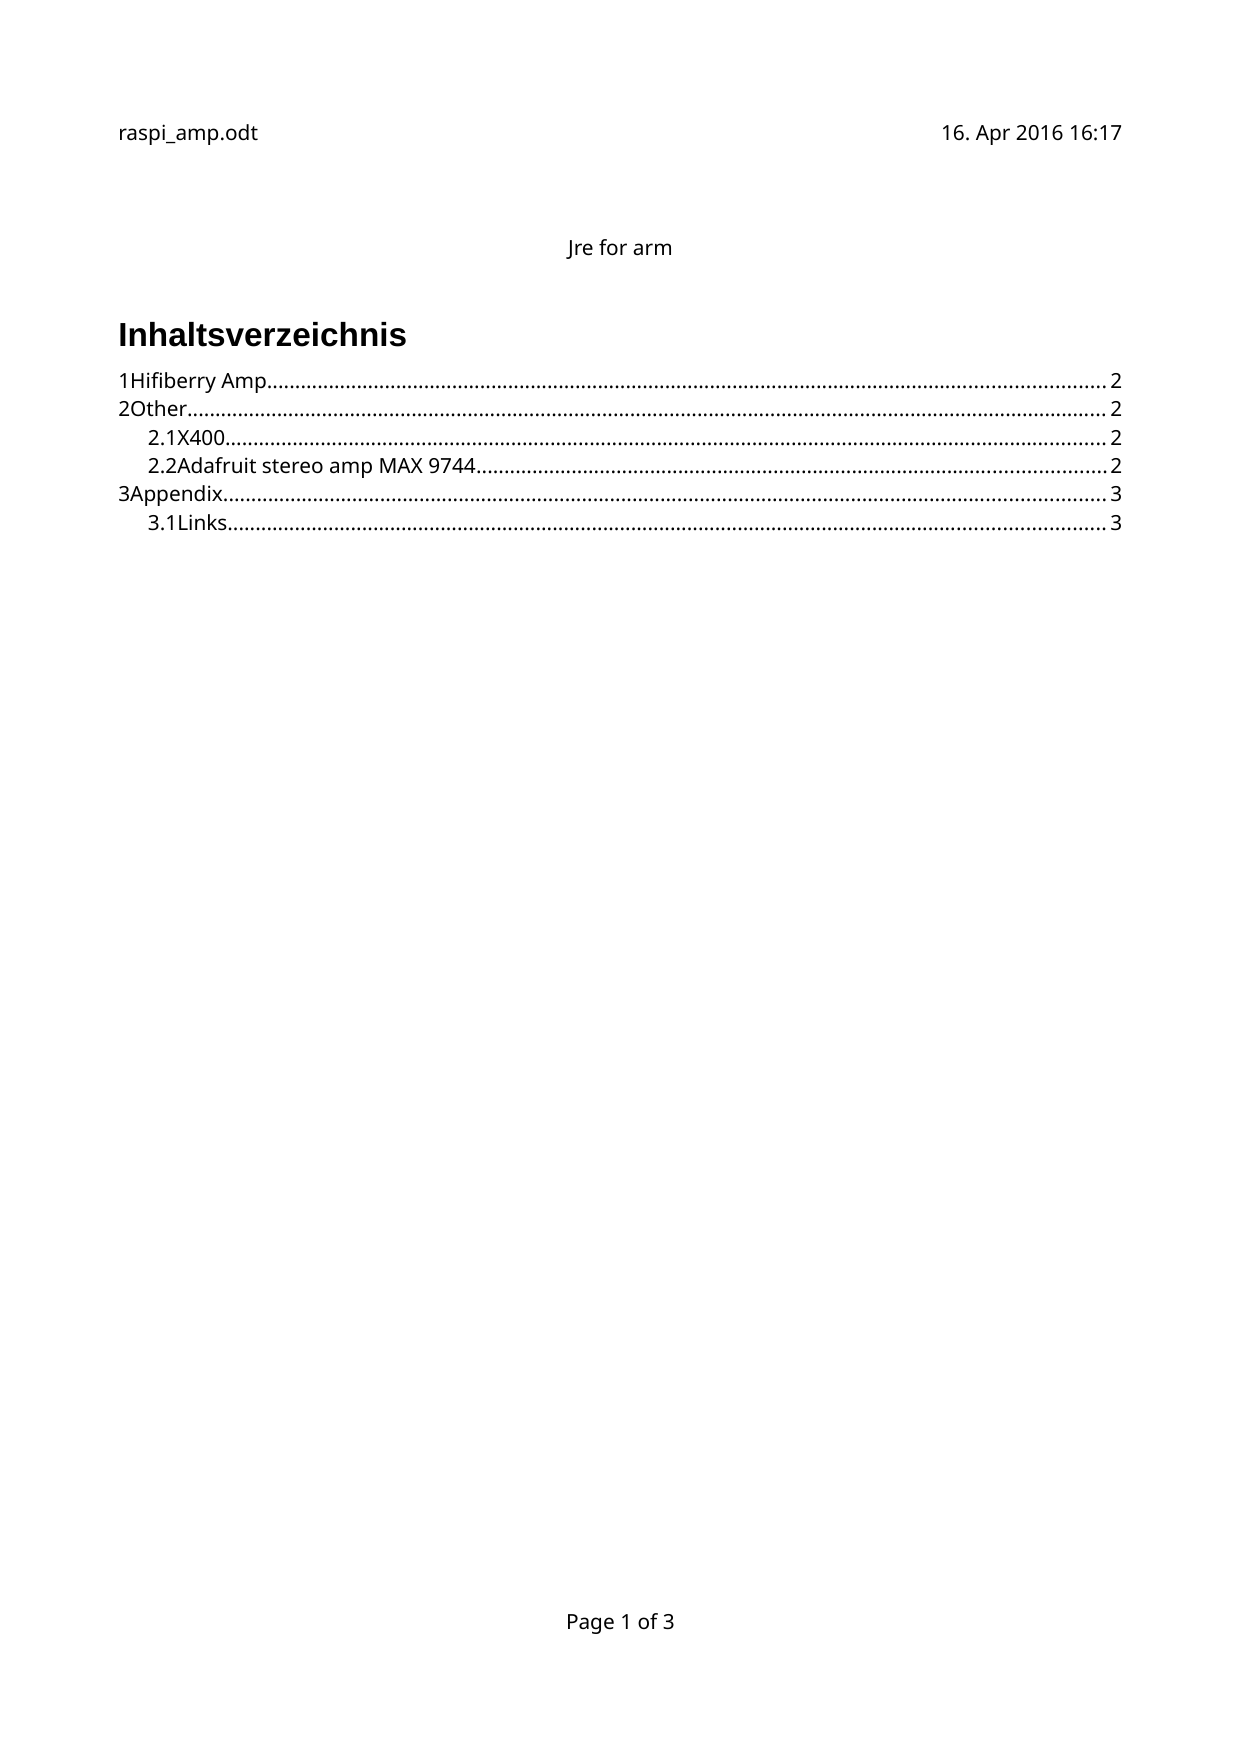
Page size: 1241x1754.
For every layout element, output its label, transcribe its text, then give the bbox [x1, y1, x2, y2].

text 3Appendix 3 [118, 479, 1122, 508]
text 1Hifiberry Amp 2 [118, 366, 1122, 394]
text 2.2Adafruit stereo amp MAX 9744 2 [148, 451, 1122, 479]
subtitle Inhaltsverzeichnis [118, 315, 1122, 353]
text Jre for arm [118, 233, 1122, 261]
text 3.1Links 3 [148, 508, 1122, 536]
text 2.1X400 2 [148, 423, 1122, 451]
text 2Other 2 [118, 394, 1122, 423]
